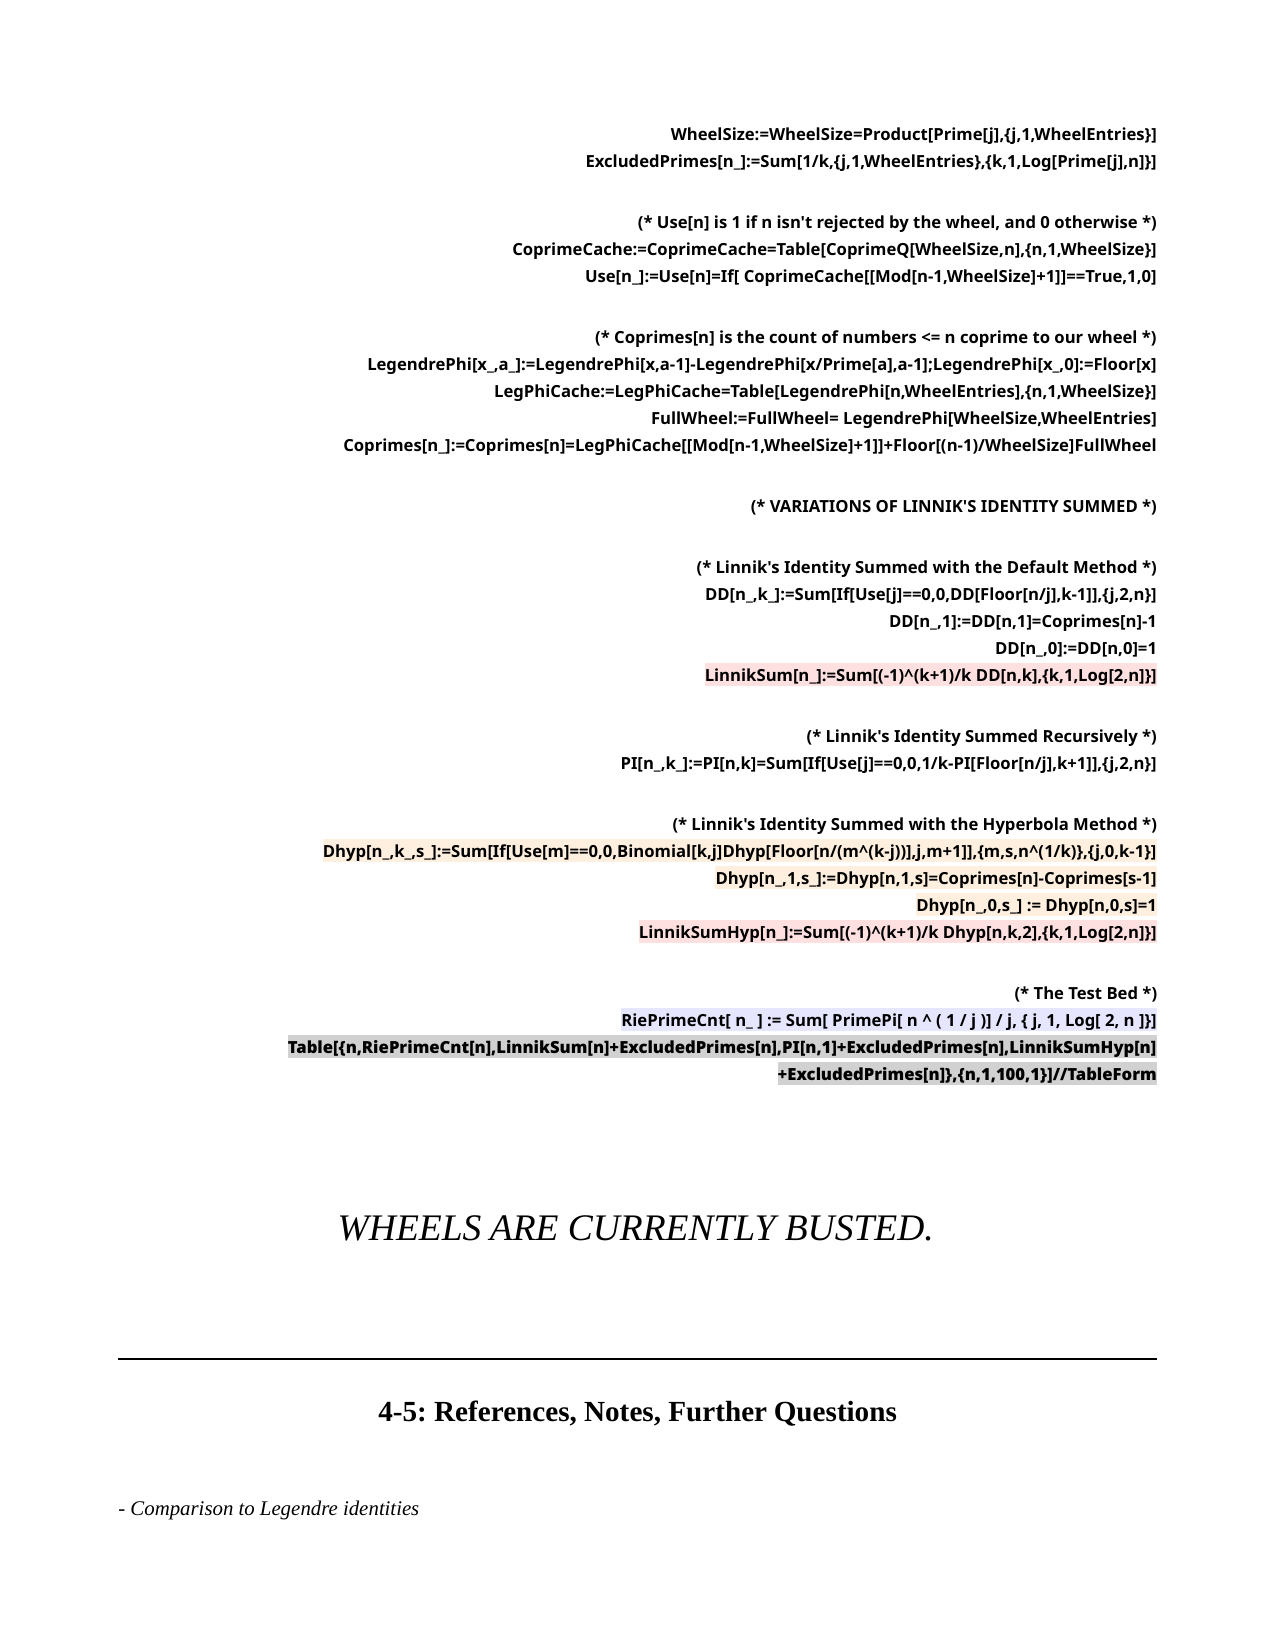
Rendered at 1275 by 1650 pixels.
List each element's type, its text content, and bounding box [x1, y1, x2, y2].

text CoprimeCache:=CoprimeCache=Table[CoprimeQ[WheelSize,n],{n,1,WheelSize}] [118, 233, 1157, 260]
text FullWheel:=FullWheel= LegendrePhi[WheelSize,WheelEntries] [118, 402, 1157, 429]
text DD[n_,1]:=DD[n,1]=Coprimes[n]-1 [118, 605, 1157, 632]
text LinnikSumHyp[n_]:=Sum[(-1)^(k+1)/k Dhyp[n,k,2],{k,1,Log[2,n]}] [118, 916, 1157, 943]
text ExcludedPrimes[n_]:=Sum[1/k,{j,1,WheelEntries},{k,1,Log[Prime[j],n]}] [118, 145, 1157, 172]
text WHEELS ARE CURRENTLY BUSTED. [118, 1205, 1157, 1248]
text Dhyp[n_,k_,s_]:=Sum[If[Use[m]==0,0,Binomial[k,j]Dhyp[Floor[n/(m^(k-j))],j,m+1]],{m,s,n^(1/k)},{j,0,k-1}] [118, 835, 1157, 862]
text PI[n_,k_]:=PI[n,k]=Sum[If[Use[j]==0,0,1/k-PI[Floor[n/j],k+1]],{j,2,n}] [118, 747, 1157, 774]
text Table[{n,RiePrimeCnt[n],LinnikSum[n]+ExcludedPrimes[n],PI[n,1]+ExcludedPrimes[n],LinnikSumHyp[n]+ExcludedPrimes[n]},{n,1,100,1}]//TableForm [118, 1031, 1157, 1085]
text (* Linnik's Identity Summed with the Default Method *) [118, 551, 1157, 578]
text (* Use[n] is 1 if n isn't rejected by the wheel, and 0 otherwise *) [118, 206, 1157, 233]
text LegendrePhi[x_,a_]:=LegendrePhi[x,a-1]-LegendrePhi[x/Prime[a],a-1];LegendrePhi[x_,0]:=Floor[x] [118, 348, 1157, 375]
text (* VARIATIONS OF LINNIK'S IDENTITY SUMMED *) [118, 490, 1157, 517]
text Coprimes[n_]:=Coprimes[n]=LegPhiCache[[Mod[n-1,WheelSize]+1]]+Floor[(n-1)/WheelSize]FullWheel [118, 429, 1157, 456]
text Dhyp[n_,1,s_]:=Dhyp[n,1,s]=Coprimes[n]-Coprimes[s-1] [118, 862, 1157, 889]
text DD[n_,0]:=DD[n,0]=1 [118, 632, 1157, 659]
text (* Linnik's Identity Summed with the Hyperbola Method *) [118, 808, 1157, 835]
text Dhyp[n_,0,s_] := Dhyp[n,0,s]=1 [118, 889, 1157, 916]
text RiePrimeCnt[ n_ ] := Sum[ PrimePi[ n ^ ( 1 / j )] / j, { j, 1, Log[ 2, n ]}] [118, 1004, 1157, 1031]
text Use[n_]:=Use[n]=If[ CoprimeCache[[Mod[n-1,WheelSize]+1]]==True,1,0] [118, 260, 1157, 287]
text DD[n_,k_]:=Sum[If[Use[j]==0,0,DD[Floor[n/j],k-1]],{j,2,n}] [118, 578, 1157, 605]
text (* Coprimes[n] is the count of numbers <= n coprime to our wheel *) [118, 321, 1157, 348]
text 4-5: References, Notes, Further Questions [118, 1394, 1157, 1427]
text (* Linnik's Identity Summed Recursively *) [118, 720, 1157, 747]
text WheelSize:=WheelSize=Product[Prime[j],{j,1,WheelEntries}] [118, 118, 1157, 145]
text LegPhiCache:=LegPhiCache=Table[LegendrePhi[n,WheelEntries],{n,1,WheelSize}] [118, 375, 1157, 402]
text - Comparison to Legendre identities [118, 1496, 1157, 1520]
text (* The Test Bed *) [118, 977, 1157, 1004]
text LinnikSum[n_]:=Sum[(-1)^(k+1)/k DD[n,k],{k,1,Log[2,n]}] [118, 659, 1157, 686]
